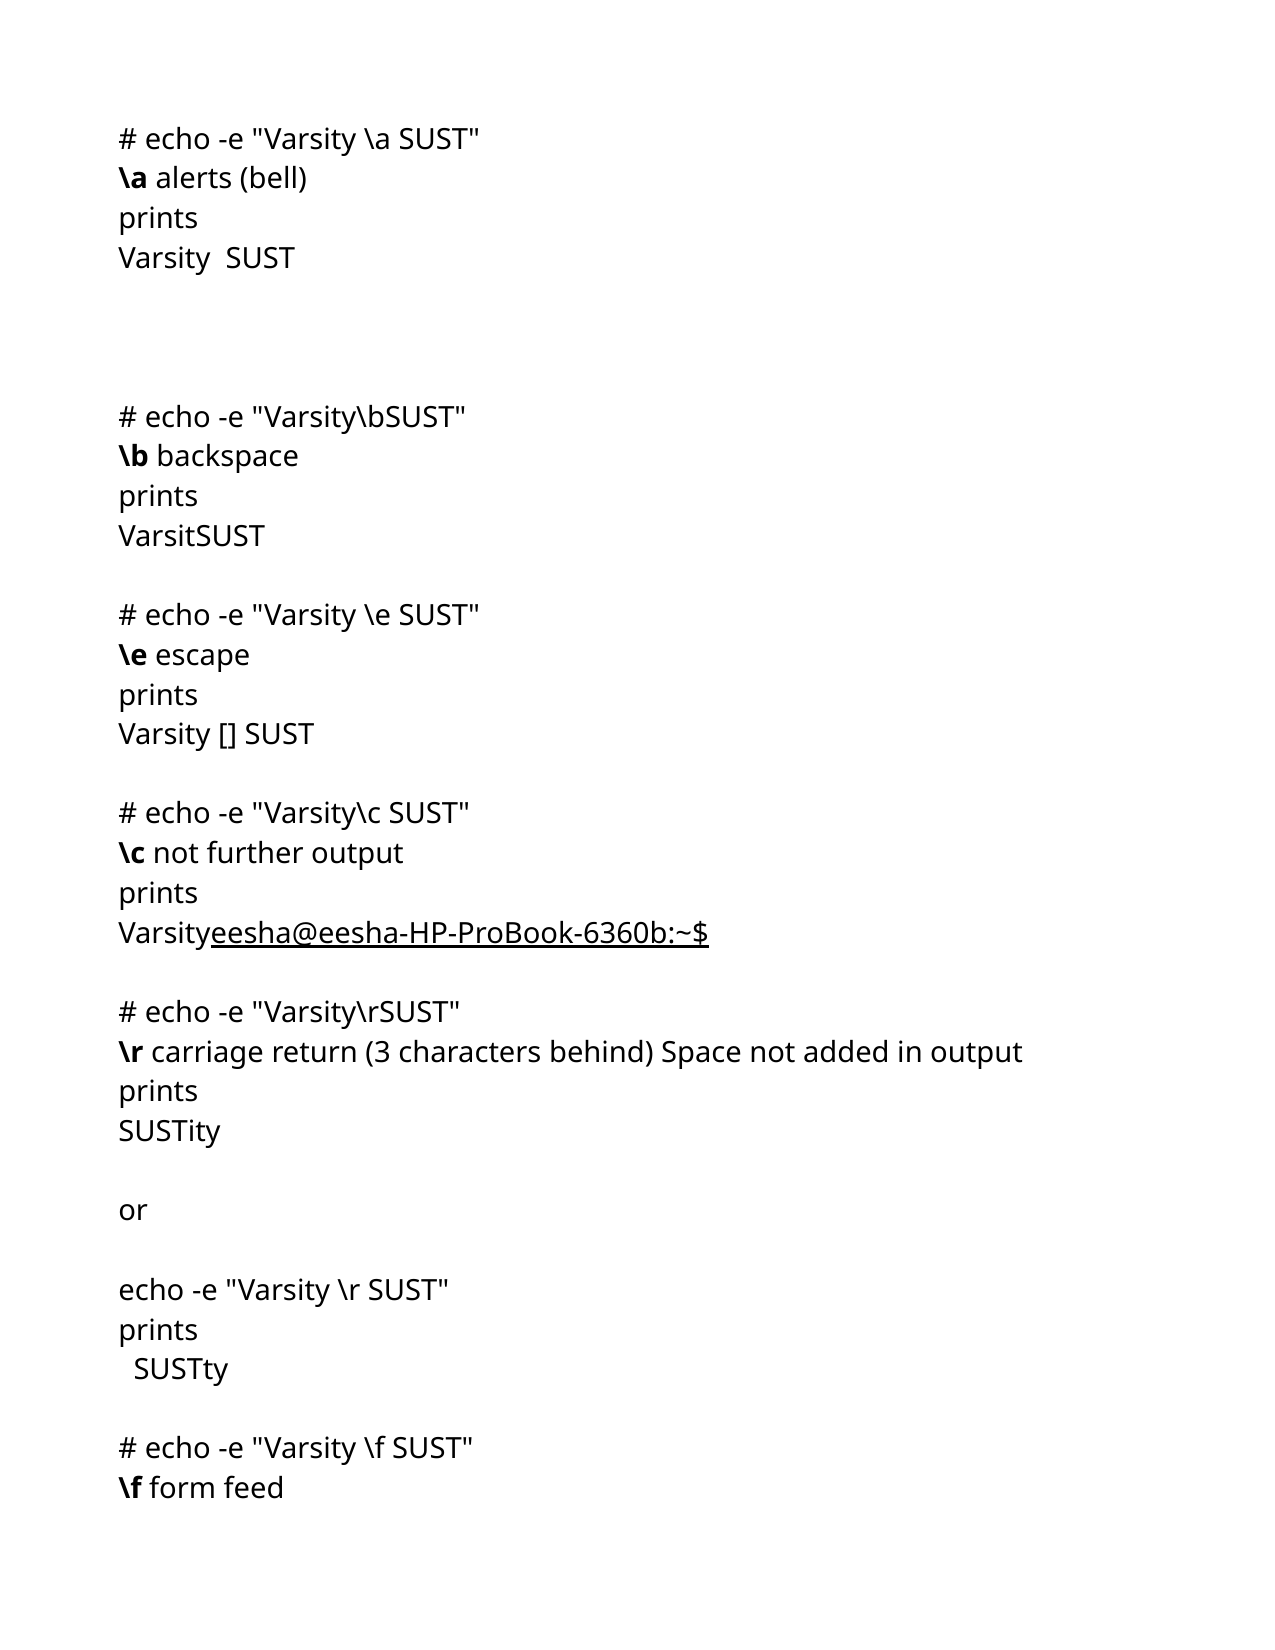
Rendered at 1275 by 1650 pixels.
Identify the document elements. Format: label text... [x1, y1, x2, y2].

text \c not further output [118, 832, 1157, 872]
text Varsityeesha@eesha-HP-ProBook-6360b:~$ [118, 912, 1157, 952]
text or [118, 1190, 1157, 1229]
text \b backspace [118, 436, 1157, 475]
text echo -e "Varsity \r SUST" [118, 1269, 1157, 1309]
text \f form feed [118, 1467, 1157, 1507]
text prints [118, 1071, 1157, 1110]
text prints [118, 1309, 1157, 1348]
text SUSTty [118, 1348, 1157, 1388]
text SUSTity [118, 1110, 1157, 1150]
text # echo -e "Varsity\c SUST" [118, 793, 1157, 832]
text \r carriage return (3 characters behind) Space not added in output [118, 1031, 1157, 1071]
text prints [118, 475, 1157, 515]
text # echo -e "Varsity \e SUST" [118, 594, 1157, 634]
text Varsity SUST [118, 237, 1157, 277]
text \a alerts (bell) [118, 158, 1157, 197]
text prints [118, 674, 1157, 713]
text prints [118, 197, 1157, 237]
text # echo -e "Varsity \a SUST" [118, 118, 1157, 158]
text \e escape [118, 634, 1157, 674]
text prints [118, 872, 1157, 912]
text # echo -e "Varsity \f SUST" [118, 1428, 1157, 1467]
text # echo -e "Varsity\bSUST" [118, 396, 1157, 436]
text VarsitSUST [118, 515, 1157, 555]
text # echo -e "Varsity\rSUST" [118, 991, 1157, 1031]
text Varsity [] SUST [118, 713, 1157, 753]
